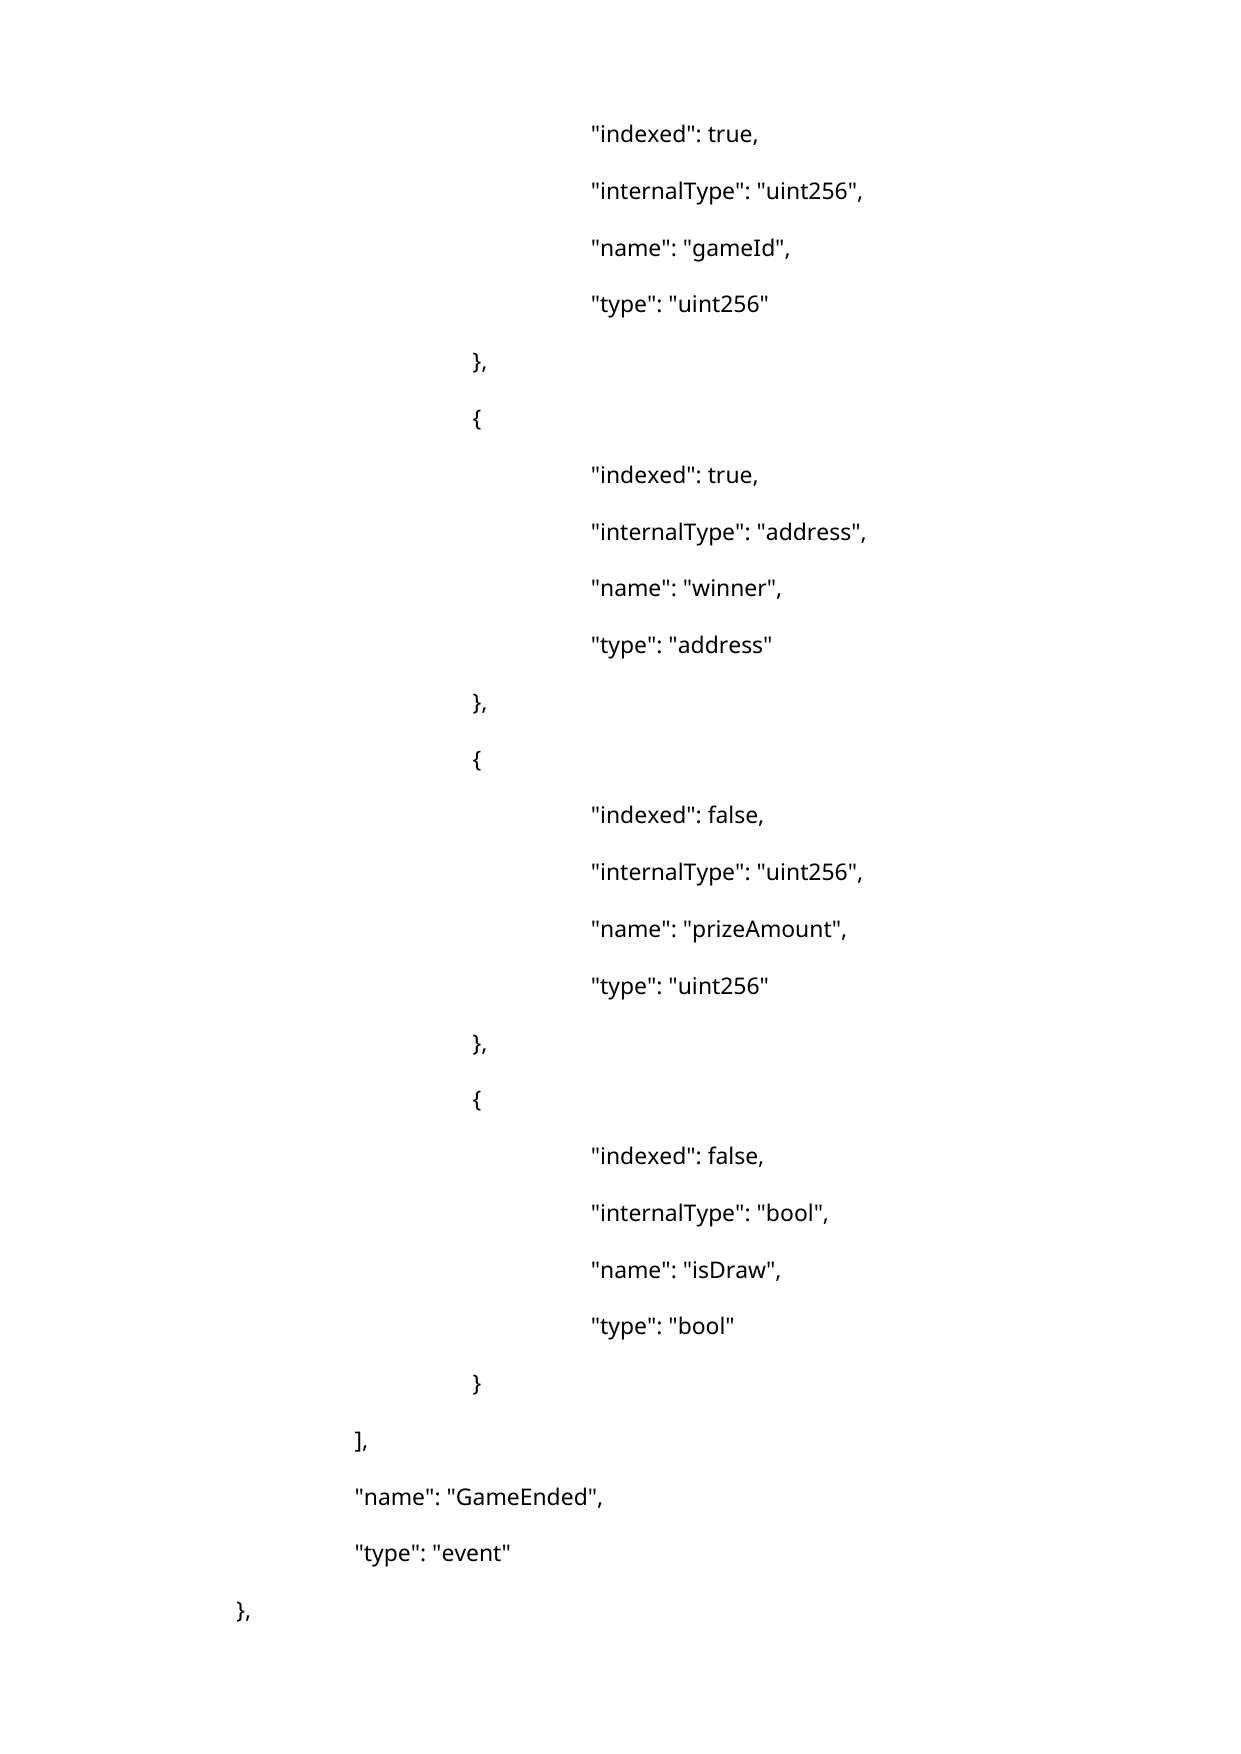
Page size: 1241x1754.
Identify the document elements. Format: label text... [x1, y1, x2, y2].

text "internalType": "bool", [118, 1197, 1122, 1228]
text "internalType": "address", [118, 516, 1122, 547]
text }, [118, 686, 1122, 717]
text "type": "uint256" [118, 970, 1122, 1001]
text "name": "gameId", [118, 232, 1122, 263]
text "name": "prizeAmount", [118, 913, 1122, 944]
text ], [118, 1424, 1122, 1455]
text { [118, 1083, 1122, 1114]
text { [118, 402, 1122, 433]
text "internalType": "uint256", [118, 175, 1122, 206]
text "indexed": true, [118, 118, 1122, 149]
text "type": "event" [118, 1537, 1122, 1569]
text "name": "GameEnded", [118, 1481, 1122, 1512]
text }, [118, 345, 1122, 376]
text }, [118, 1026, 1122, 1058]
text "type": "address" [118, 629, 1122, 660]
text { [118, 743, 1122, 774]
text "name": "isDraw", [118, 1253, 1122, 1285]
text } [118, 1367, 1122, 1398]
text }, [118, 1594, 1122, 1625]
text "indexed": false, [118, 1140, 1122, 1171]
text "type": "bool" [118, 1310, 1122, 1342]
text "type": "uint256" [118, 288, 1122, 320]
text "indexed": false, [118, 799, 1122, 831]
text "name": "winner", [118, 572, 1122, 603]
text "internalType": "uint256", [118, 856, 1122, 887]
text "indexed": true, [118, 459, 1122, 490]
